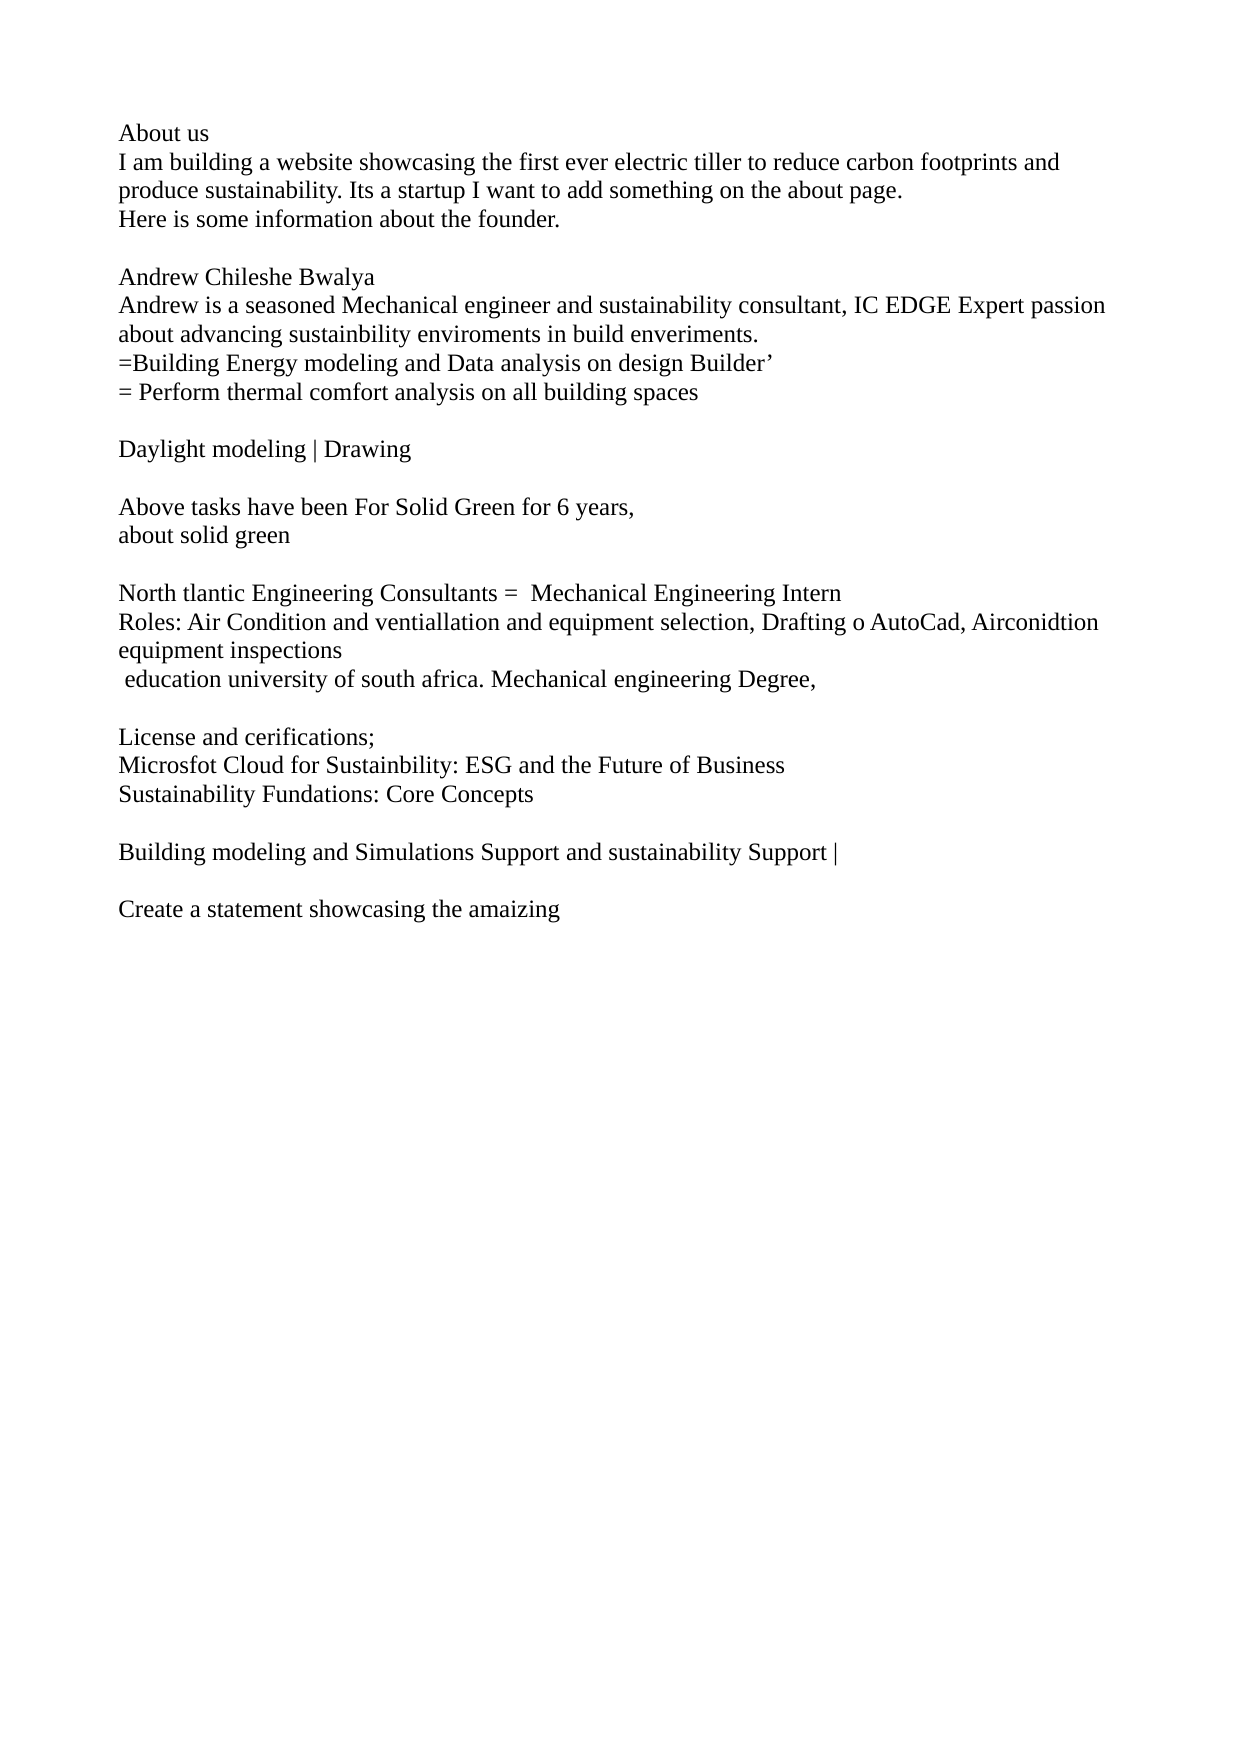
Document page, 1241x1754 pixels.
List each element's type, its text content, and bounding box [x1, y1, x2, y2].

text Microsfot Cloud for Sustainbility: ESG and the Future of Business [118, 751, 1122, 779]
text Roles: Air Condition and ventiallation and equipment selection, Drafting o AutoCad, Airconidtion equipment inspections [118, 607, 1122, 664]
text I am building a website showcasing the first ever electric tiller to reduce carbon footprints and produce sustainability. Its a startup I want to add something on the about page. [118, 147, 1122, 204]
text about solid green [118, 521, 1122, 549]
text education university of south africa. Mechanical engineering Degree, [118, 664, 1122, 693]
text =Building Energy modeling and Data analysis on design Builder’ [118, 348, 1122, 377]
text Above tasks have been For Solid Green for 6 years, [118, 492, 1122, 521]
text Sustainability Fundations: Core Concepts [118, 779, 1122, 808]
text North tlantic Engineering Consultants = Mechanical Engineering Intern [118, 578, 1122, 607]
text Building modeling and Simulations Support and sustainability Support | [118, 837, 1122, 866]
text Here is some information about the founder. [118, 204, 1122, 233]
text About us [118, 118, 1122, 147]
text Andrew Chileshe Bwalya [118, 262, 1122, 291]
text Daylight modeling | Drawing [118, 434, 1122, 463]
text License and cerifications; [118, 722, 1122, 751]
text Andrew is a seasoned Mechanical engineer and sustainability consultant, IC EDGE Expert passion about advancing sustainbility enviroments in build enveriments. [118, 291, 1122, 348]
text Create a statement showcasing the amaizing [118, 894, 1122, 923]
text = Perform thermal comfort analysis on all building spaces [118, 377, 1122, 406]
